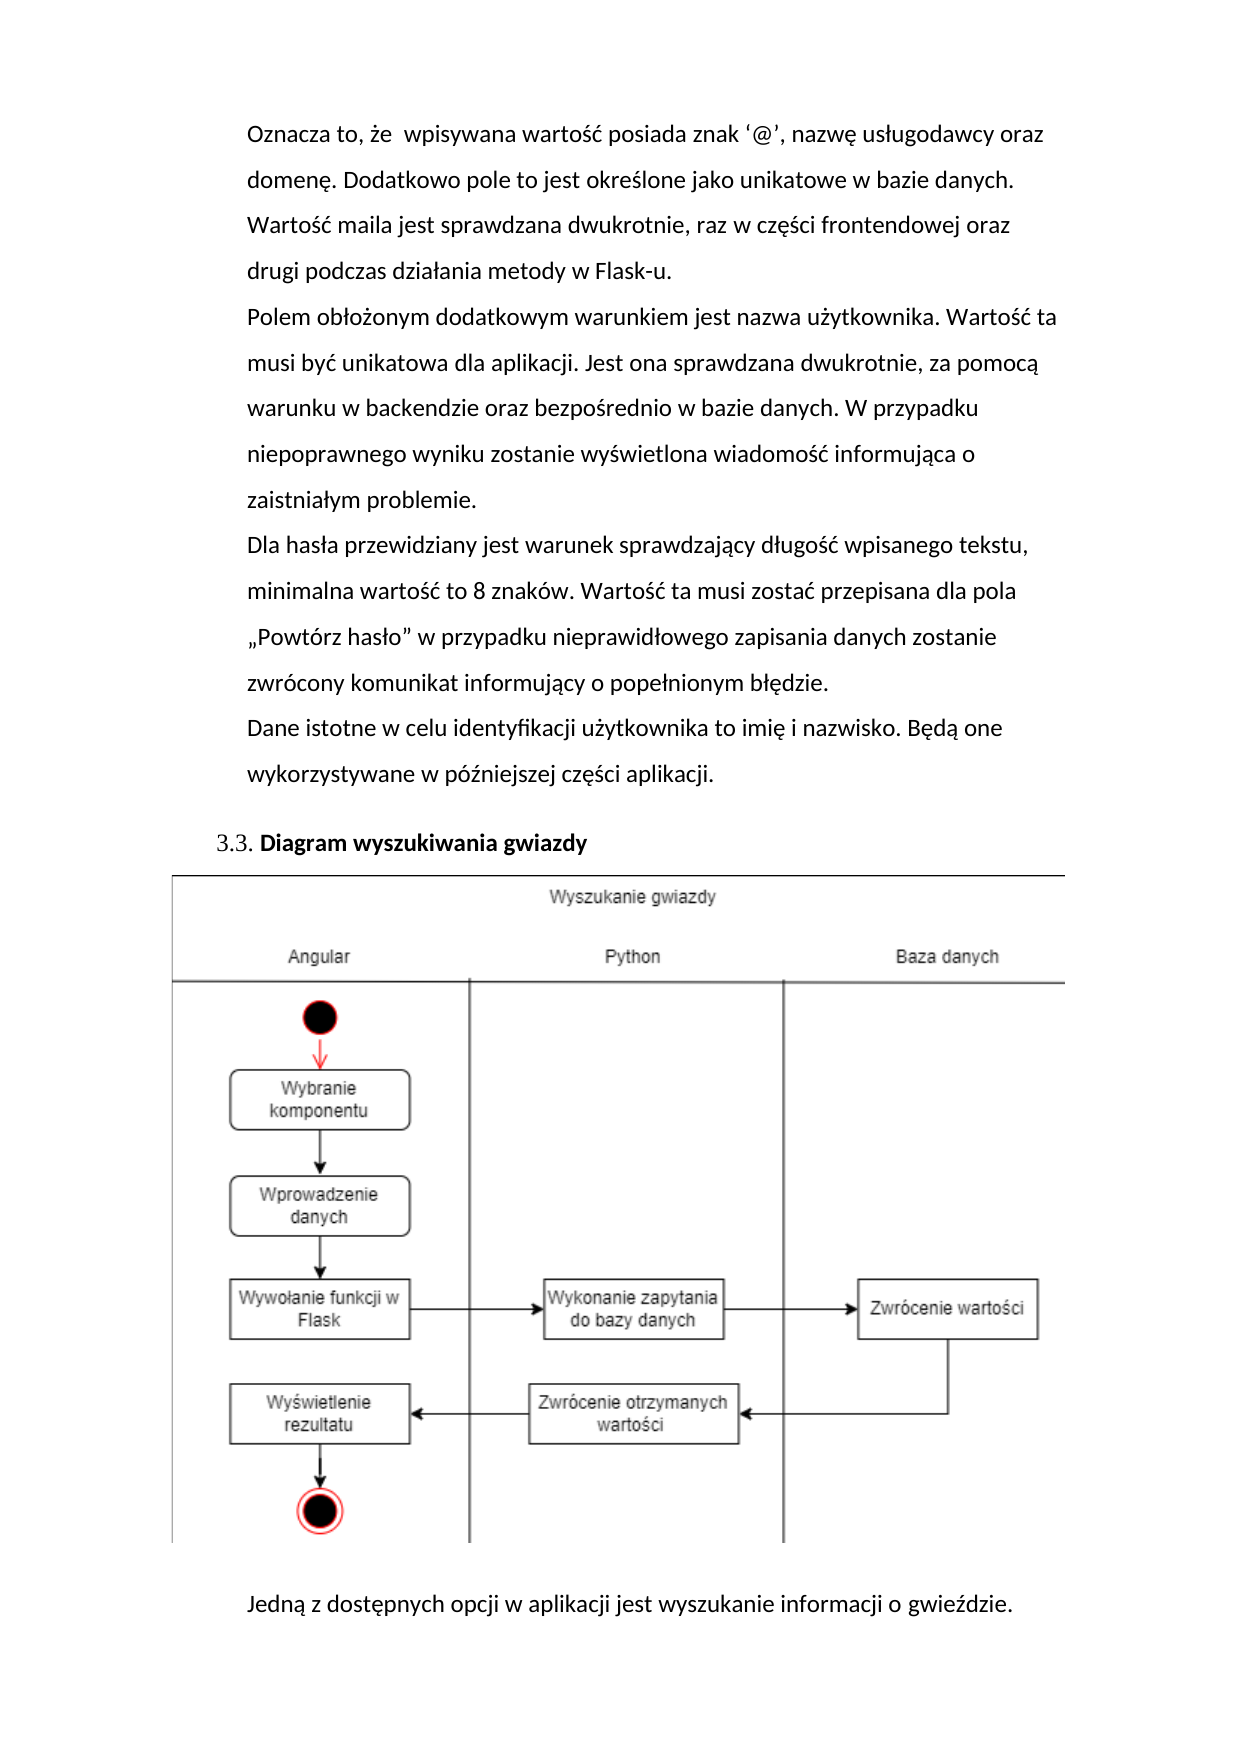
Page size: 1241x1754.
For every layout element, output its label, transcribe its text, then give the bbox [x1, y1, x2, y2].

list Jedną z dostępnych opcji w aplikacji jest wyszukanie informacji o gwieździe. [210, 1543, 1065, 1619]
list Diagram wyszukiwania gwiazdy [172, 827, 1065, 875]
list Oznacza to, że wpisywana wartość posiada znak ‘@’, nazwę usługodawcy oraz domenę. Dodatkowo pole to jest określone jako unikatowe w bazie danych. Wartość maila jest sprawdzana dwukrotnie, raz w części frontendowej oraz drugi podczas działania metody w Flask-u. Polem obłożonym dodatkowym warunkiem jest nazwa użytkownika. Wartość ta musi być unikatowa dla aplikacji. Jest ona sprawdzana dwukrotnie, za pomocą warunku w backendzie oraz bezpośrednio w bazie danych. W przypadku niepoprawnego wyniku zostanie wyświetlona wiadomość informująca o zaistniałym problemie. Dla hasła przewidziany jest warunek sprawdzający długość wpisanego tekstu, minimalna wartość to 8 znaków. Wartość ta musi zostać przepisana dla pola „Powtórz hasło” w przypadku nieprawidłowego zapisania danych zostanie zwrócony komunikat informujący o popełnionym błędzie. Dane istotne w celu identyfikacji użytkownika to imię i nazwisko. Będą one wykorzystywane w późniejszej części aplikacji. [210, 118, 1065, 789]
